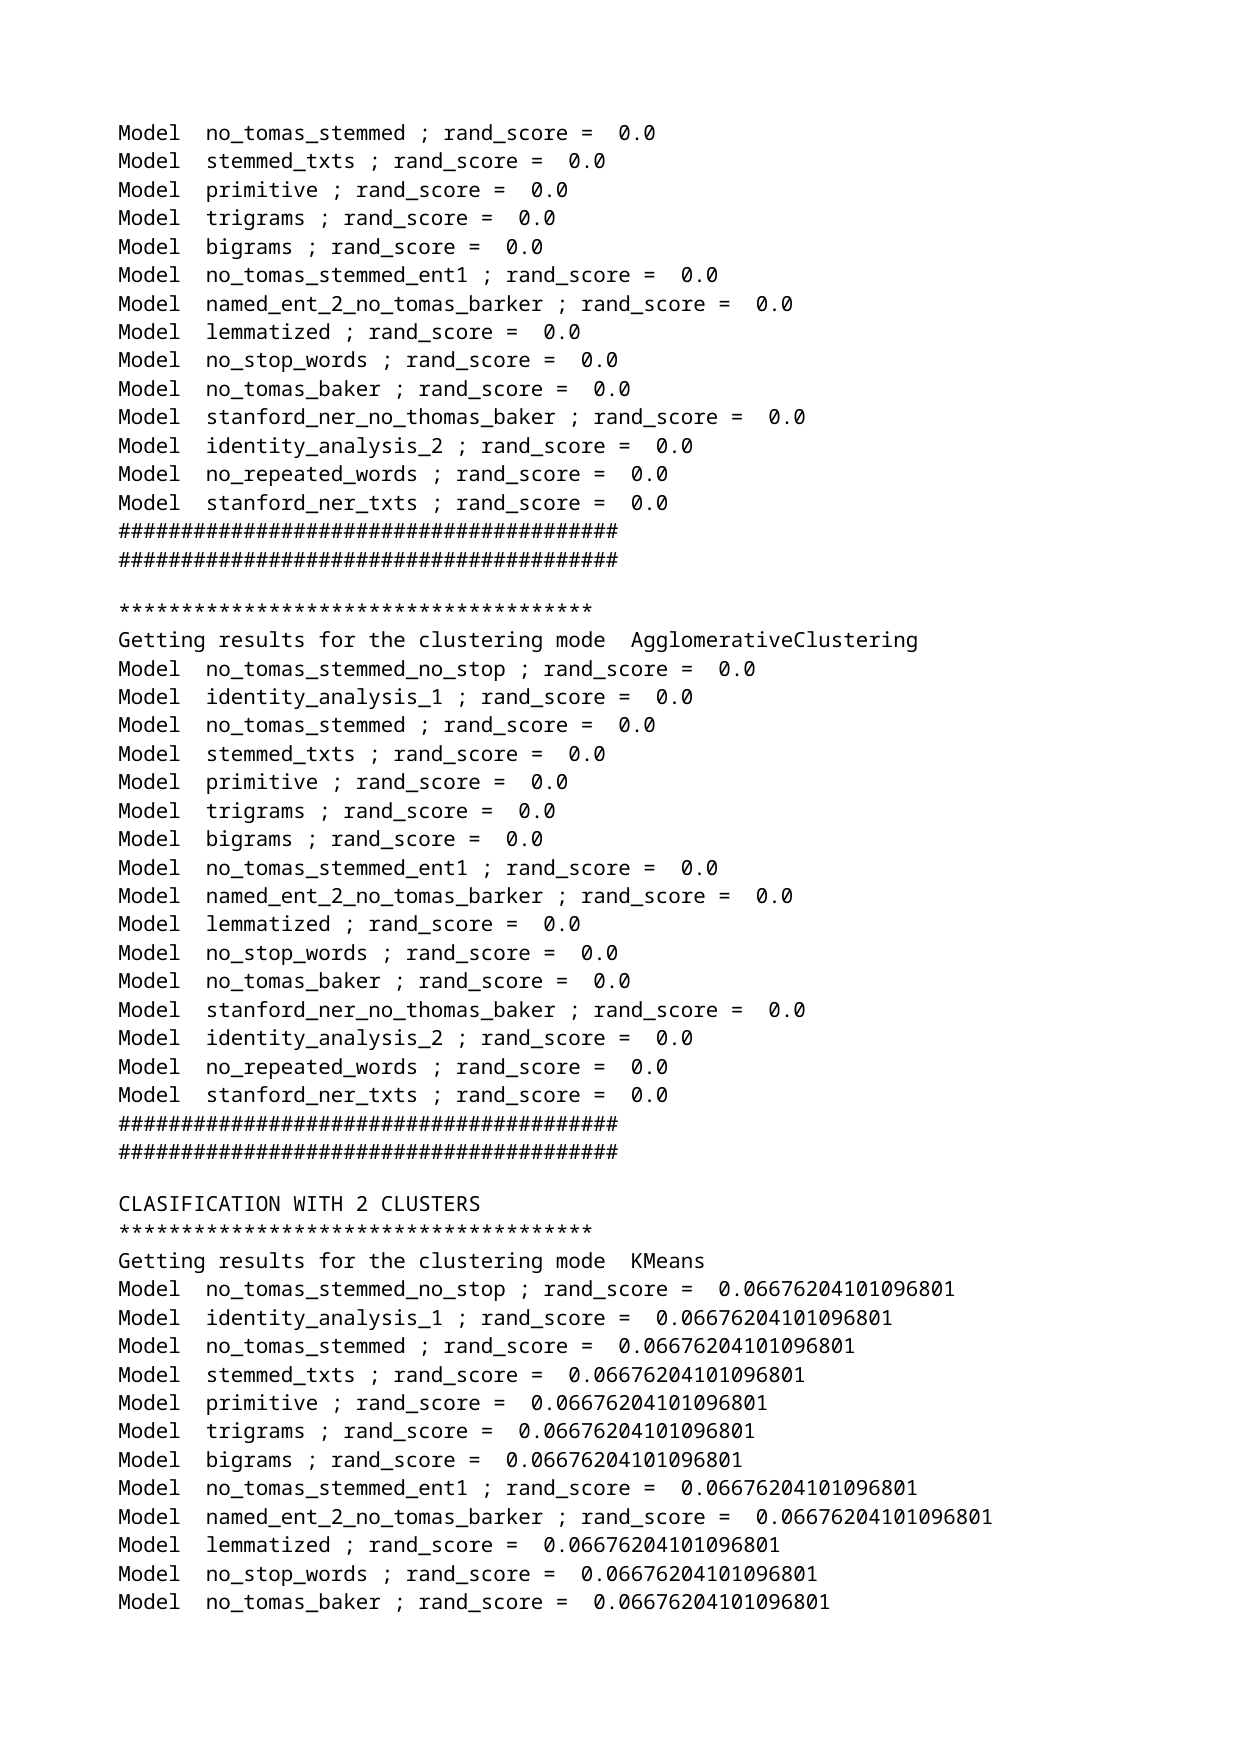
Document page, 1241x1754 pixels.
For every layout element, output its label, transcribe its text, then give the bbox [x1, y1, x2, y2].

text Model no_tomas_stemmed_ent1 ; rand_score = 0.0 [118, 260, 1122, 289]
text Model bigrams ; rand_score = 0.0 [118, 232, 1122, 260]
text Model stemmed_txts ; rand_score = 0.0 [118, 739, 1122, 767]
text Model trigrams ; rand_score = 0.06676204101096801 [118, 1417, 1122, 1445]
text Model stanford_ner_no_thomas_baker ; rand_score = 0.0 [118, 402, 1122, 431]
text Model no_tomas_baker ; rand_score = 0.0 [118, 966, 1122, 995]
text Model primitive ; rand_score = 0.06676204101096801 [118, 1388, 1122, 1417]
text Model no_repeated_words ; rand_score = 0.0 [118, 459, 1122, 488]
text Model identity_analysis_2 ; rand_score = 0.0 [118, 1023, 1122, 1052]
text Model trigrams ; rand_score = 0.0 [118, 203, 1122, 232]
text CLASIFICATION WITH 2 CLUSTERS [118, 1189, 1122, 1218]
text ************************************** [118, 1218, 1122, 1246]
text Model stanford_ner_txts ; rand_score = 0.0 [118, 488, 1122, 516]
text Model stanford_ner_no_thomas_baker ; rand_score = 0.0 [118, 995, 1122, 1023]
text Model no_tomas_stemmed ; rand_score = 0.0 [118, 118, 1122, 147]
text Model identity_analysis_1 ; rand_score = 0.06676204101096801 [118, 1303, 1122, 1331]
text Model identity_analysis_2 ; rand_score = 0.0 [118, 431, 1122, 459]
text Model no_tomas_stemmed ; rand_score = 0.06676204101096801 [118, 1331, 1122, 1360]
text Model named_ent_2_no_tomas_barker ; rand_score = 0.0 [118, 289, 1122, 317]
text Model no_stop_words ; rand_score = 0.0 [118, 938, 1122, 966]
text Model lemmatized ; rand_score = 0.0 [118, 909, 1122, 938]
text Model stemmed_txts ; rand_score = 0.06676204101096801 [118, 1360, 1122, 1388]
text Model lemmatized ; rand_score = 0.0 [118, 317, 1122, 346]
text ######################################## [118, 516, 1122, 545]
text Model bigrams ; rand_score = 0.06676204101096801 [118, 1445, 1122, 1473]
text Model stanford_ner_txts ; rand_score = 0.0 [118, 1080, 1122, 1109]
text Getting results for the clustering mode KMeans [118, 1246, 1122, 1274]
text Model bigrams ; rand_score = 0.0 [118, 824, 1122, 853]
text Model no_tomas_stemmed_no_stop ; rand_score = 0.06676204101096801 [118, 1274, 1122, 1303]
text Model stemmed_txts ; rand_score = 0.0 [118, 147, 1122, 175]
text ######################################## [118, 545, 1122, 573]
text ######################################## [118, 1137, 1122, 1166]
text Model no_tomas_stemmed ; rand_score = 0.0 [118, 711, 1122, 739]
text Model primitive ; rand_score = 0.0 [118, 175, 1122, 203]
text Model no_repeated_words ; rand_score = 0.0 [118, 1052, 1122, 1080]
text Model named_ent_2_no_tomas_barker ; rand_score = 0.0 [118, 881, 1122, 909]
text Model trigrams ; rand_score = 0.0 [118, 796, 1122, 824]
text Model no_stop_words ; rand_score = 0.0 [118, 346, 1122, 374]
text ************************************** [118, 597, 1122, 625]
text Model no_stop_words ; rand_score = 0.06676204101096801 [118, 1559, 1122, 1587]
text Model no_tomas_stemmed_ent1 ; rand_score = 0.06676204101096801 [118, 1473, 1122, 1502]
text Model lemmatized ; rand_score = 0.06676204101096801 [118, 1530, 1122, 1559]
text Model named_ent_2_no_tomas_barker ; rand_score = 0.06676204101096801 [118, 1502, 1122, 1530]
text Model identity_analysis_1 ; rand_score = 0.0 [118, 682, 1122, 711]
text Model no_tomas_stemmed_ent1 ; rand_score = 0.0 [118, 853, 1122, 881]
text Model primitive ; rand_score = 0.0 [118, 767, 1122, 796]
text Model no_tomas_baker ; rand_score = 0.0 [118, 374, 1122, 402]
text Model no_tomas_baker ; rand_score = 0.06676204101096801 [118, 1587, 1122, 1616]
text Model no_tomas_stemmed_no_stop ; rand_score = 0.0 [118, 654, 1122, 682]
text ######################################## [118, 1109, 1122, 1137]
text Getting results for the clustering mode AgglomerativeClustering [118, 625, 1122, 654]
